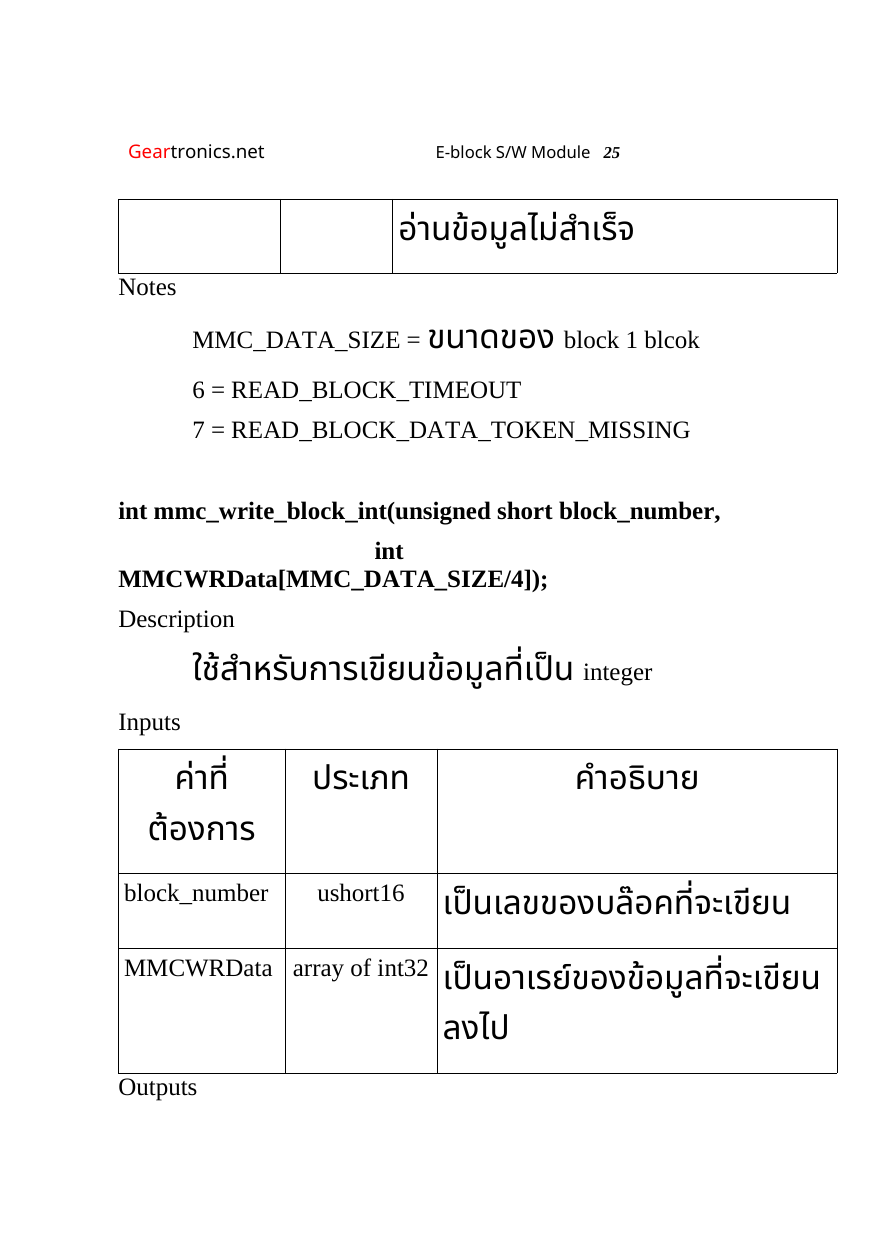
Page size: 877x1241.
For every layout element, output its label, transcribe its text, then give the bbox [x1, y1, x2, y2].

text 7 = READ_BLOCK_DATA_TOKEN_MISSING [118, 417, 837, 444]
table_cell อ่านข้อมูลไม่สำเร็จ [393, 200, 837, 273]
table_cell MMCWRData [119, 949, 285, 1073]
table_header ประเภท [286, 750, 437, 873]
table_header คำอธิบาย [438, 750, 837, 873]
table_cell [119, 200, 280, 273]
table_cell ushort16 [286, 874, 437, 948]
text Description [118, 605, 837, 633]
text MMC_DATA_SIZE = ขนาดของ block 1 blcok [118, 313, 837, 364]
text 6 = READ_BLOCK_TIMEOUT [118, 376, 837, 404]
text ใช้สำหรับการเขียนข้อมูลที่เป็น integer [118, 645, 837, 696]
text Outputs [118, 1074, 837, 1101]
text Inputs [118, 708, 837, 736]
table_cell block_number [119, 874, 285, 948]
table_cell [281, 200, 392, 273]
text int MMCWRData[MMC_DATA_SIZE/4]); [118, 537, 837, 593]
table_cell เป็นอาเรย์ของข้อมูลที่จะเขียนลงไป [438, 949, 837, 1073]
text Notes [118, 274, 837, 301]
table_cell array of int32 [286, 949, 437, 1073]
table_header ค่าที่ต้องการ [119, 750, 285, 873]
text int mmc_write_block_int(unsigned short block_number, [118, 497, 837, 525]
table_cell เป็นเลขของบล๊อคที่จะเขียน [438, 874, 837, 948]
